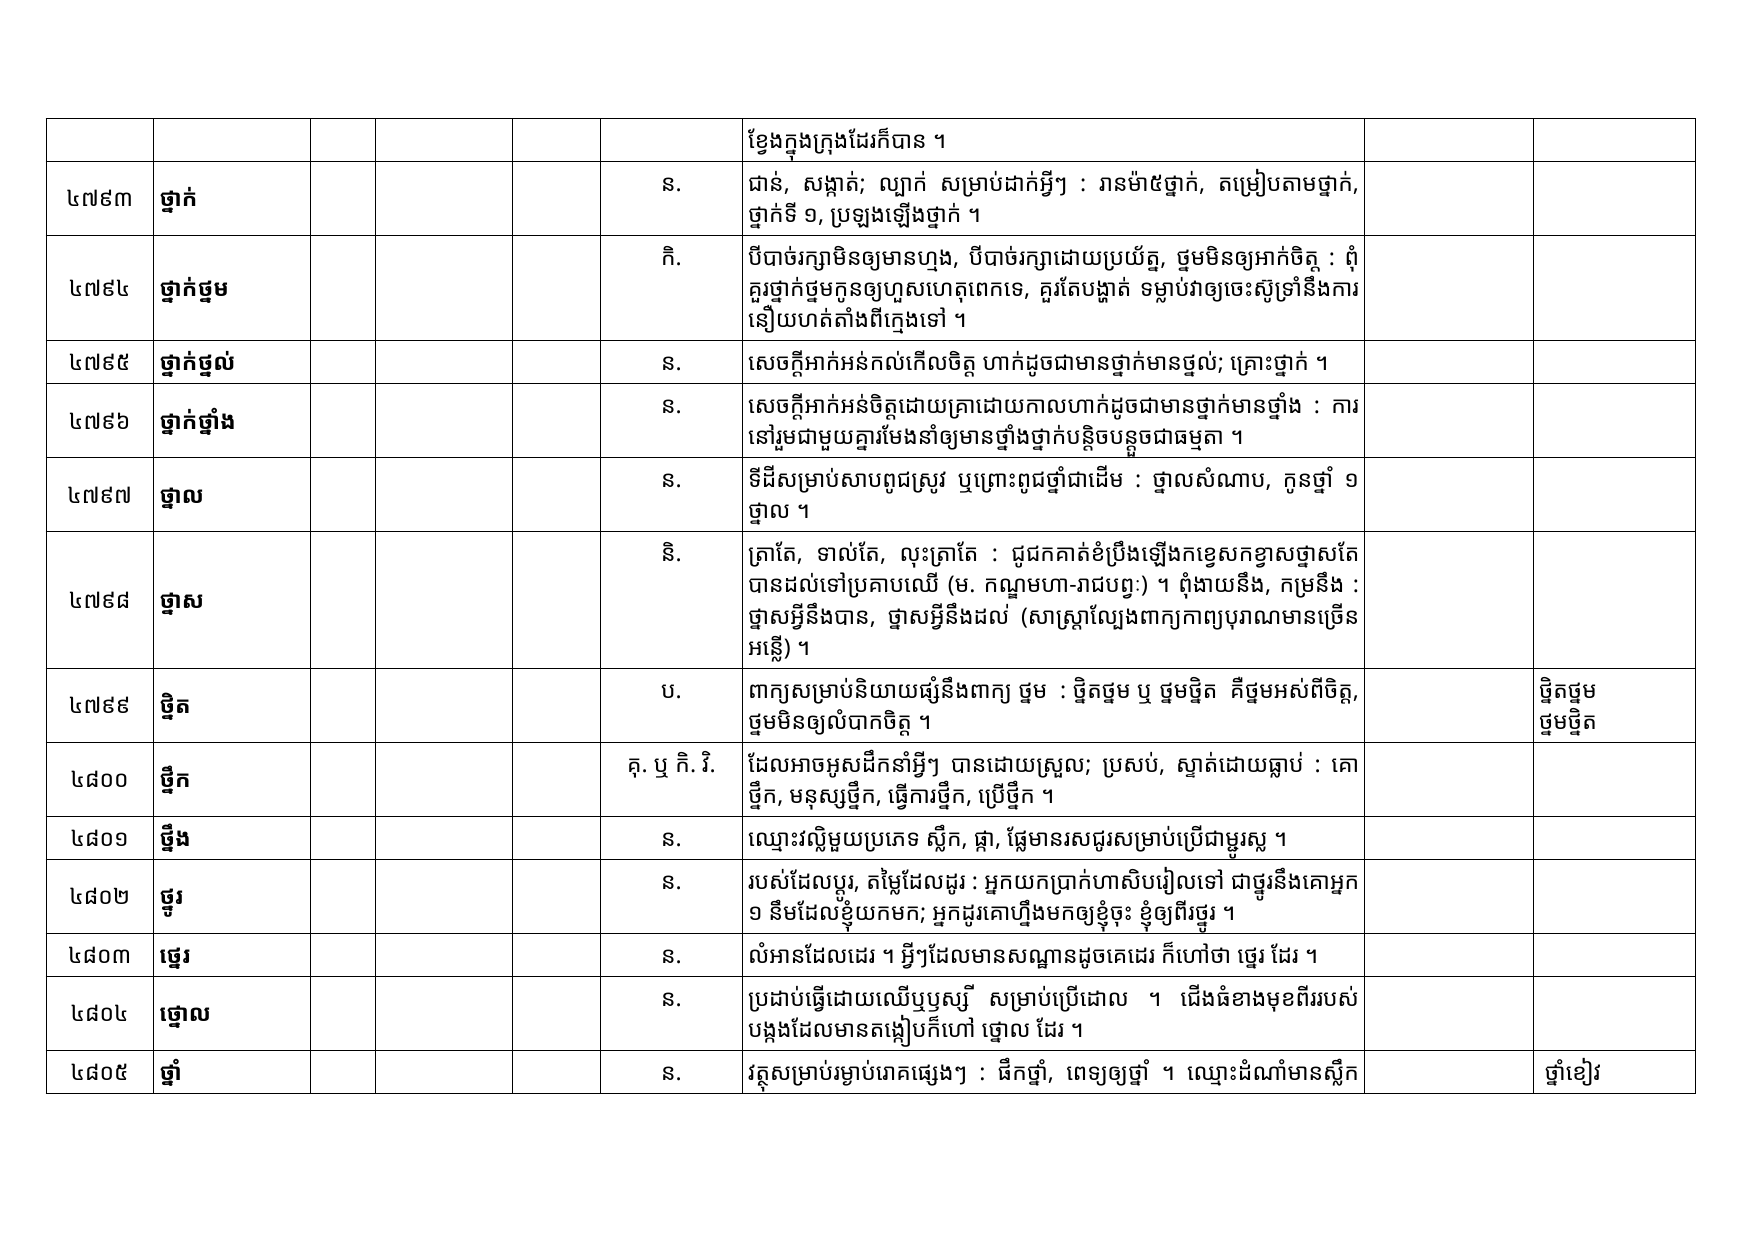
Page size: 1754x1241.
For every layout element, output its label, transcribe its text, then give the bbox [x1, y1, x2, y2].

table_cell [376, 162, 512, 235]
table_cell [311, 236, 375, 340]
table_cell ៤៧៩៥ [47, 341, 153, 383]
table_cell [311, 860, 375, 933]
table_cell [376, 860, 512, 933]
table_cell [311, 1051, 375, 1092]
table_cell [376, 236, 512, 340]
table_cell [513, 1051, 600, 1092]
table_cell [1365, 162, 1533, 235]
table_cell ៤៧៩៤ [47, 236, 153, 340]
table_cell [376, 934, 512, 976]
table_cell [376, 119, 512, 161]
table_cell ទី​ប្រជុំ​ថ្នល់​វែង​ៗ ខ្វែង​ជា​បួន; ហៅ​បាន​ចំពោះ​តែ​ថ្នល់​ក្រៅ​ពី​ក្រុង ។ ហៅ​ថា ថ្នល់​បែក​បួន ឬ ថ្នល់​ត្រឡែងកែង ឬ​ក៏ ថ្នល់​ត្រឡែង​កែង​បួន ដូច​ជា​ហៅ​ផ្លូវ​ខ្វែង​ក្នុង​ក្រុង​ដែរ​ក៏​បាន ។ [743, 119, 1364, 161]
table_cell ប. [601, 669, 742, 742]
table_cell ប្រដាប់​ធ្វើ​ដោយ​ឈើ​ឬ​ឫស្សី សម្រាប់​ប្រើ​ដោល ។ ជើង​ធំ​ខាង​មុខ​ពីរ​របស់​បង្កង​ដែល​មាន​តង្កៀប​ក៏​ហៅ ថ្នោល ដែរ ។ [743, 977, 1364, 1050]
table_cell [1534, 743, 1695, 816]
table_cell ថ្នឹក [154, 743, 310, 816]
table_cell [311, 458, 375, 531]
table_cell [311, 162, 375, 235]
table_cell [513, 817, 600, 859]
table_cell [1534, 384, 1695, 457]
table_cell ថ្នាក់ថ្នាំង [154, 384, 310, 457]
table_cell [376, 1051, 512, 1092]
table_cell ៤៨០៥ [47, 1051, 153, 1092]
table_cell ថ្នាក់ថ្នម [154, 236, 310, 340]
table_cell [311, 669, 375, 742]
table_cell ៤៨០៤ [47, 977, 153, 1050]
table_cell [513, 934, 600, 976]
table_cell ៤៨០០ [47, 743, 153, 816]
table_cell [513, 162, 600, 235]
table_cell ថ្នាំ​ខៀវ [1534, 1051, 1695, 1092]
table_cell ន. [601, 817, 742, 859]
table_cell ៤៨០១ [47, 817, 153, 859]
table_cell ពាក្យ​សម្រាប់​និយាយ​ផ្សំ​នឹង​ពាក្យ ថ្នម : ថ្និតថ្នម ឬ ថ្នមថ្និត គឺ​ថ្នម​អស់​ពី​ចិត្ត, ថ្នម​មិន​ឲ្យ​លំបាក​ចិត្ត ។ [743, 669, 1364, 742]
table_cell ៤៨០២ [47, 860, 153, 933]
table_cell [1365, 934, 1533, 976]
table_cell សេចក្ដី​អាក់អន់​កល់កើល​ចិត្ត ហាក់​ដូច​ជា​មាន​ថ្នាក់​មាន​ថ្នល់; គ្រោះ​ថ្នាក់ ។ [743, 341, 1364, 383]
table_cell បីបាច់​រក្សា​មិន​ឲ្យ​មាន​ហ្មង, បីបាច់​រក្សា​ដោយ​ប្រយ័ត្ន, ថ្នម​មិន​ឲ្យ​អាក់​ចិត្ត : ពុំ​គួរ​ថ្នាក់ថ្នម​កូន​ឲ្យ​ហួស​ហេតុ​ពេក​ទេ, គួរ​តែ​បង្ហាត់​ ទម្លាប់​វា​ឲ្យ​ចេះ​ស៊ូ​ទ្រាំ​នឹង​ការ​នឿយ​ហត់​តាំង​ពី​ក្មេង​ទៅ ។ [743, 236, 1364, 340]
table_cell [376, 384, 512, 457]
table_cell [513, 977, 600, 1050]
table_cell ន. [601, 341, 742, 383]
table_cell [376, 458, 512, 531]
table_cell [1534, 532, 1695, 668]
table_cell និ. [601, 532, 742, 668]
table_cell ន. [601, 934, 742, 976]
table_cell ន. [601, 384, 742, 457]
table_cell ៤៧៩៨ [47, 532, 153, 668]
table_cell [1534, 236, 1695, 340]
table_cell [1534, 341, 1695, 383]
table_cell [513, 860, 600, 933]
table_cell ៤៧៩៣ [47, 162, 153, 235]
table_cell ដែល​អាច​អូស​ដឹក​នាំ​អ្វី​ៗ បាន​ដោយ​ស្រួល; ប្រសប់, ស្ទាត់​ដោយ​ធ្លាប់ : គោ​ថ្នឹក, មនុស្ស​ថ្នឹក, ធ្វើ​ការ​ថ្នឹក, ប្រើ​ថ្នឹក ។ [743, 743, 1364, 816]
table_cell [311, 119, 375, 161]
table_cell [601, 119, 742, 161]
table_cell ថ្នាក់ [154, 162, 310, 235]
table_cell [513, 458, 600, 531]
table_cell ថ្និត [154, 669, 310, 742]
table_cell [1365, 119, 1533, 161]
table_cell [1365, 669, 1533, 742]
table_cell [376, 532, 512, 668]
table_cell ថ្នាំ [154, 1051, 310, 1092]
table_cell ន. [601, 458, 742, 531]
table_cell ៤៧៩៧ [47, 458, 153, 531]
table_cell ន. [601, 977, 742, 1050]
table_cell [311, 384, 375, 457]
table_cell [1365, 817, 1533, 859]
table_cell [376, 977, 512, 1050]
table_cell [1365, 860, 1533, 933]
table_cell [1365, 1051, 1533, 1092]
table_cell ឈ្មោះ​វល្លិ​មួយ​ប្រភេទ ស្លឹក, ផ្កា, ផ្លែ​មាន​រស​ជូរ​សម្រាប់​ប្រើ​ជា​ម្ជូរ​ស្ល ។ [743, 817, 1364, 859]
table_cell ជាន់, សង្កាត់; ល្បាក់ សម្រាប់​ដាក់​អ្វី​ៗ : រាន​ម៉ា​៥​ថ្នាក់, តម្រៀប​តាម​ថ្នាក់, ថ្នាក់​ទី ១, ប្រឡង​ឡើង​ថ្នាក់ ។ [743, 162, 1364, 235]
table_cell ថ្នឹង [154, 817, 310, 859]
table_cell [1365, 743, 1533, 816]
table_cell [1365, 458, 1533, 531]
table_cell [1534, 458, 1695, 531]
table_cell [311, 532, 375, 668]
table_cell [1534, 977, 1695, 1050]
table_cell [513, 384, 600, 457]
table_cell ត្រាតែ, ទាល់តែ, លុះ​ត្រាតែ : ជូជក​គាត់​ខំ​ប្រឹង​ឡើង​កខ្វេស​កខ្វាស​ថ្នាស​តែ​បាន​ដល់​ទៅ​ប្រគាប​ឈើ (ម. កណ្ឌមហា-រាជបព្វៈ) ។ ពុំងាយ​នឹង, កម្រ​នឹង : ថ្នាស​អ្វី​នឹង​បាន, ថ្នាស​អ្វី​នឹង​ដល់ (សាស្ត្រា​ល្បែង​ពាក្យ​កាព្យ​បុរាណ​មាន​ច្រើន​អន្លើ) ។ [743, 532, 1364, 668]
table_cell លំអាន​ដែល​ដេរ ។ អ្វី​ៗ​ដែល​មាន​សណ្ឋាន​ដូច​គេ​ដេរ ក៏​ហៅ​ថា ថ្នេរ ដែរ ។ [743, 934, 1364, 976]
table_cell [513, 341, 600, 383]
table_cell [1534, 934, 1695, 976]
table_cell ន. [601, 162, 742, 235]
table_cell ថ្នូរ [154, 860, 310, 933]
table_cell [311, 977, 375, 1050]
table_cell កិ. [601, 236, 742, 340]
table_cell ន. [601, 1051, 742, 1092]
table_cell [1365, 532, 1533, 668]
table_cell ថ្នាល [154, 458, 310, 531]
table_cell [376, 743, 512, 816]
table_cell [376, 669, 512, 742]
table_cell [1365, 384, 1533, 457]
table_cell [376, 341, 512, 383]
table_cell [1534, 817, 1695, 859]
table_cell របស់​ដែល​ប្ដូរ, តម្លៃ​ដែល​ដូរ : អ្នក​យក​ប្រាក់​ហាសិប​រៀល​ទៅ​ ជា​ថ្នូរ​នឹង​គោ​អ្នក ១ នឹម​ដែល​ខ្ញុំ​យក​មក; អ្នក​ដូរ​គោ​ហ្នឹង​មក​ឲ្យ​ខ្ញុំ​ចុះ ខ្ញុំ​ឲ្យ​ពីរ​ថ្នូរ ។ [743, 860, 1364, 933]
table_cell [1534, 162, 1695, 235]
table_cell [311, 817, 375, 859]
table_cell [1534, 119, 1695, 161]
table_cell [311, 934, 375, 976]
table_cell ៤៧៩៦ [47, 384, 153, 457]
table_cell ថ្នេរ [154, 934, 310, 976]
table_cell [1365, 236, 1533, 340]
table_cell [154, 119, 310, 161]
table_cell [513, 236, 600, 340]
table_cell [1365, 341, 1533, 383]
table_cell [376, 817, 512, 859]
table_cell ទី​ដី​សម្រាប់​សាប​ពូជ​ស្រូវ ឬ​ព្រោះ​ពូជ​ថ្នាំ​ជាដើម : ថ្នាល​សំណាប, កូន​ថ្នាំ ១ ថ្នាល ។ [743, 458, 1364, 531]
table_cell [513, 532, 600, 668]
table_cell [513, 743, 600, 816]
table_cell [1534, 860, 1695, 933]
table_cell [311, 341, 375, 383]
table_cell [513, 119, 600, 161]
table_cell ថ្នោល [154, 977, 310, 1050]
table_cell ថ្នាក់ថ្នល់ [154, 341, 310, 383]
table_cell គុ. ឬ កិ. វិ. [601, 743, 742, 816]
table_cell ៤៧៩៩ [47, 669, 153, 742]
table_cell [311, 743, 375, 816]
table_cell ៤៨០៣ [47, 934, 153, 976]
table_cell ន. [601, 860, 742, 933]
table_cell [513, 669, 600, 742]
table_cell សេចក្ដី​អាក់​អន់​ចិត្ត​ដោយ​គ្រា​ដោយ​កាល​ហាក់​ដូច​ជា​មាន​ថ្នាក់​មាន​ថ្នាំង : ការ​នៅ​រួម​ជាមួយ​គ្នា​រមែង​នាំ​ឲ្យ​មាន​ថ្នាំងថ្នាក់​បន្តិច​បន្តួច​ជា​ធម្មតា ។ [743, 384, 1364, 457]
table_cell [47, 119, 153, 161]
table_cell ថ្និតថ្នម ថ្នមថ្និត [1534, 669, 1695, 742]
table_cell ថ្នាស [154, 532, 310, 668]
table_cell វត្ថុ​សម្រាប់​រម្ងាប់​រោគ​ផ្សេង​ៗ : ផឹក​ថ្នាំ, ពេទ្យ​ឲ្យ​ថ្នាំ ។ ឈ្មោះ​ដំណាំ​មាន​ស្លឹក​ [743, 1051, 1364, 1092]
table_cell [1365, 977, 1533, 1050]
